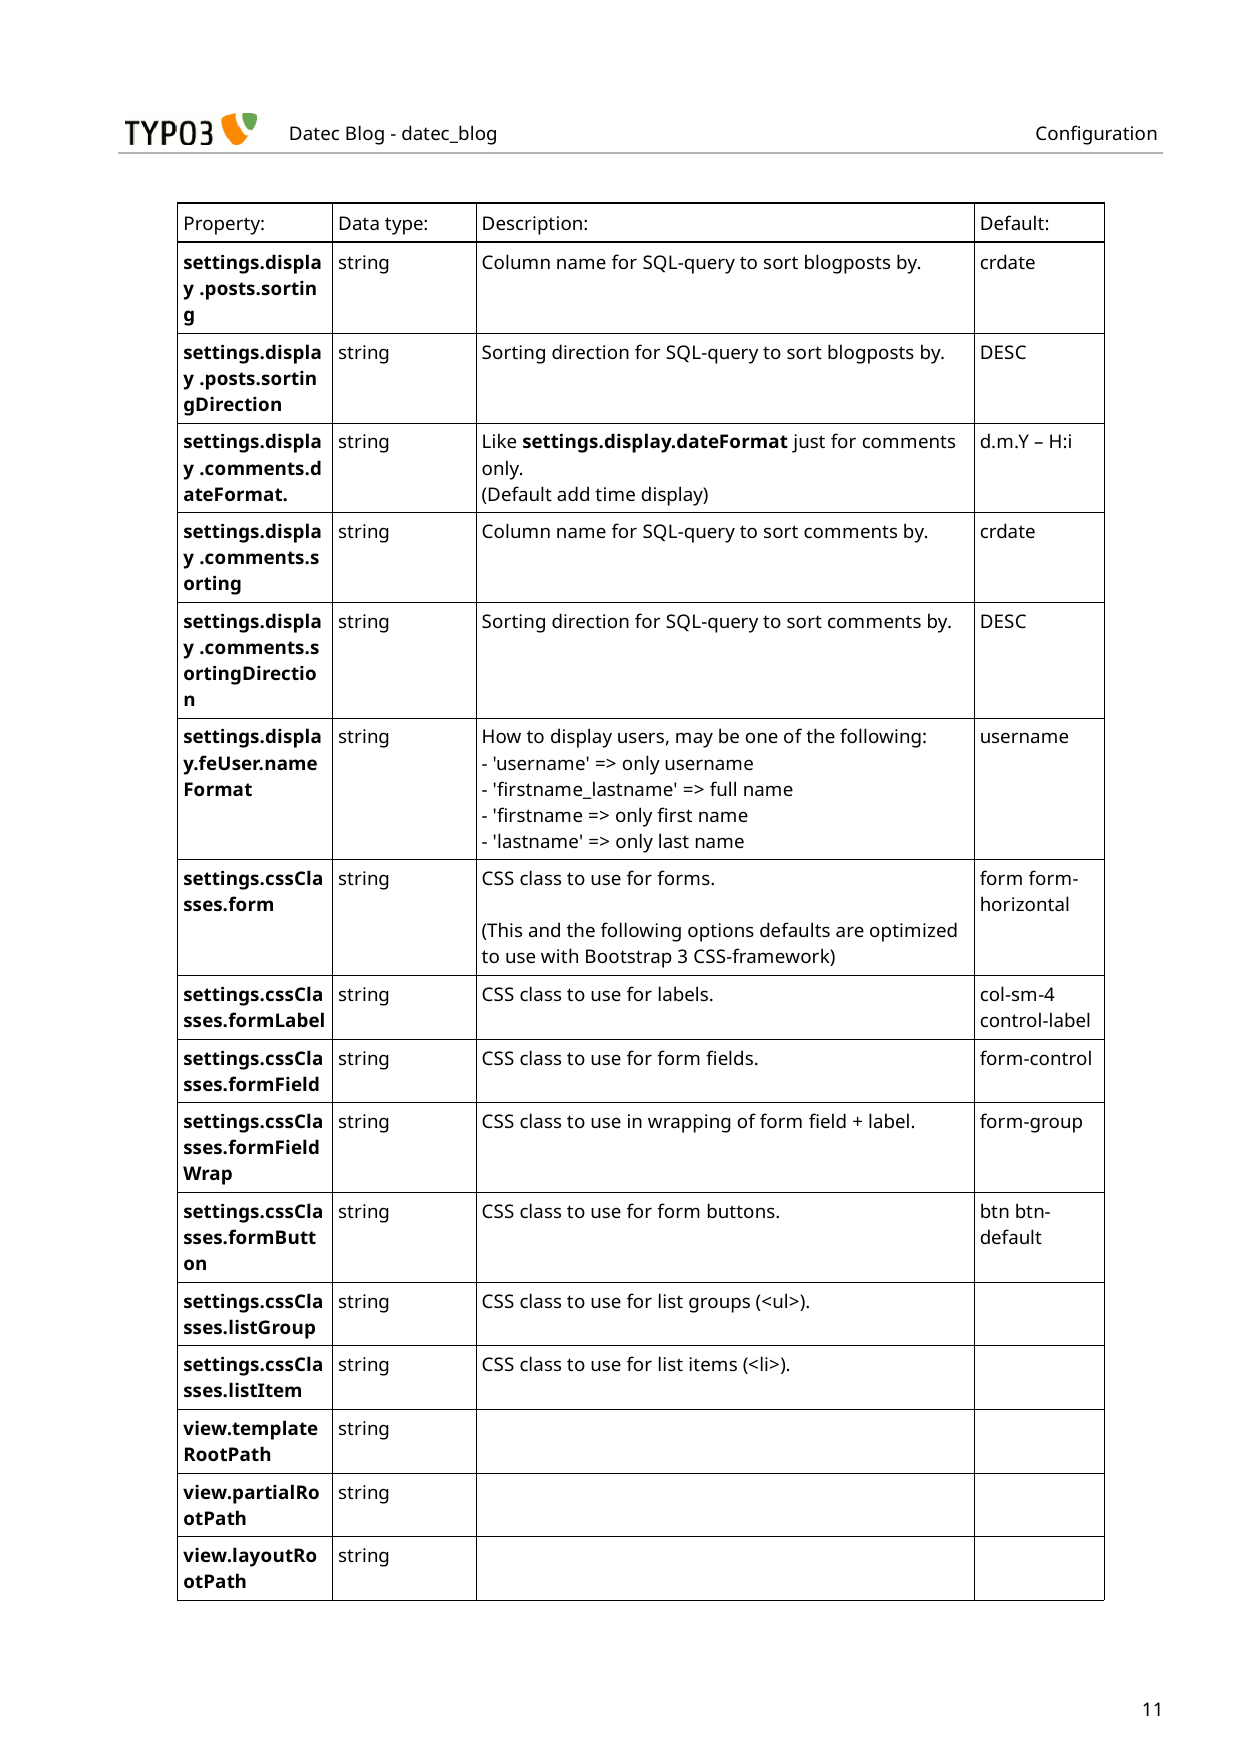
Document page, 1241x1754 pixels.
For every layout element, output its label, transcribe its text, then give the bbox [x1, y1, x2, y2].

table_cell view.layoutRootPath [178, 1537, 332, 1600]
table_cell DESC [975, 603, 1104, 718]
table_cell form-control [975, 1040, 1104, 1102]
table_cell string [333, 603, 476, 718]
table_cell string [333, 1474, 476, 1536]
table_cell string [333, 1193, 476, 1282]
table_cell form-group [975, 1103, 1104, 1192]
table_cell string [333, 243, 476, 333]
table_cell view.templateRootPath [178, 1410, 332, 1473]
table_cell CSS class to use for labels. [477, 976, 974, 1039]
table_cell settings.display .posts.sorting [178, 243, 332, 333]
table_cell settings.cssClasses.listItem [178, 1346, 332, 1409]
table_cell settings.cssClasses.formField [178, 1040, 332, 1102]
table_cell CSS class to use for form buttons. [477, 1193, 974, 1282]
table_cell Column name for SQL-query to sort blogposts by. [477, 243, 974, 333]
table_cell settings.cssClasses.formFieldWrap [178, 1103, 332, 1192]
table_cell crdate [975, 243, 1104, 333]
table_cell string [333, 976, 476, 1039]
table_cell string [333, 1103, 476, 1192]
table_cell settings.cssClasses.listGroup [178, 1283, 332, 1345]
table_cell settings.display .comments.dateFormat. [178, 424, 332, 512]
table_cell [975, 1283, 1104, 1345]
table_cell view.partialRootPath [178, 1474, 332, 1536]
table_cell string [333, 513, 476, 602]
table_cell [477, 1410, 974, 1473]
table_cell btn btn-default [975, 1193, 1104, 1282]
table_cell CSS class to use for list groups (<ul>). [477, 1283, 974, 1345]
table_cell string [333, 1283, 476, 1345]
table_cell settings.display .comments.sortingDirection [178, 603, 332, 718]
table_cell settings.cssClasses.formLabel [178, 976, 332, 1039]
table_cell string [333, 424, 476, 512]
table_cell Column name for SQL-query to sort comments by. [477, 513, 974, 602]
table_cell settings.cssClasses.form [178, 860, 332, 975]
table_cell CSS class to use in wrapping of form field + label. [477, 1103, 974, 1192]
table_cell string [333, 1346, 476, 1409]
table_cell [975, 1537, 1104, 1600]
table_cell settings.display .comments.sorting [178, 513, 332, 602]
table_cell col-sm-4 control-label [975, 976, 1104, 1039]
table_cell Sorting direction for SQL-query to sort blogposts by. [477, 334, 974, 423]
table_header Data type: [333, 204, 476, 241]
table_cell CSS class to use for list items (<li>). [477, 1346, 974, 1409]
table_cell username [975, 719, 1104, 859]
table_cell string [333, 334, 476, 423]
table_cell string [333, 1040, 476, 1102]
table_header Description: [477, 204, 974, 241]
table_cell CSS class to use for forms. (This and the following options defaults are optimized to use with Bootstrap 3 CSS-framework) [477, 860, 974, 975]
table_cell string [333, 1537, 476, 1600]
table_cell string [333, 1410, 476, 1473]
table_cell form form-horizontal [975, 860, 1104, 975]
picture [124, 112, 260, 145]
table_cell Like settings.display.dateFormat just for comments only. (Default add time display) [477, 424, 974, 512]
table_cell crdate [975, 513, 1104, 602]
table_cell string [333, 719, 476, 859]
table_header Default: [975, 204, 1104, 241]
table_cell settings.display .posts.sortingDirection [178, 334, 332, 423]
table_cell How to display users, may be one of the following: - 'username' => only username - 'firstname_lastname' => full name - 'firstname => only first name - 'lastname' => only last name [477, 719, 974, 859]
table_cell settings.cssClasses.formButton [178, 1193, 332, 1282]
table_cell [477, 1474, 974, 1536]
table_cell string [333, 860, 476, 975]
table_cell settings.display.feUser.nameFormat [178, 719, 332, 859]
table_cell [477, 1537, 974, 1600]
table_cell [975, 1474, 1104, 1536]
table_cell DESC [975, 334, 1104, 423]
table_cell [975, 1346, 1104, 1409]
table_cell CSS class to use for form fields. [477, 1040, 974, 1102]
table_cell [975, 1410, 1104, 1473]
table_header Property: [178, 204, 332, 241]
table_cell d.m.Y – H:i [975, 424, 1104, 512]
table_cell Sorting direction for SQL-query to sort comments by. [477, 603, 974, 718]
